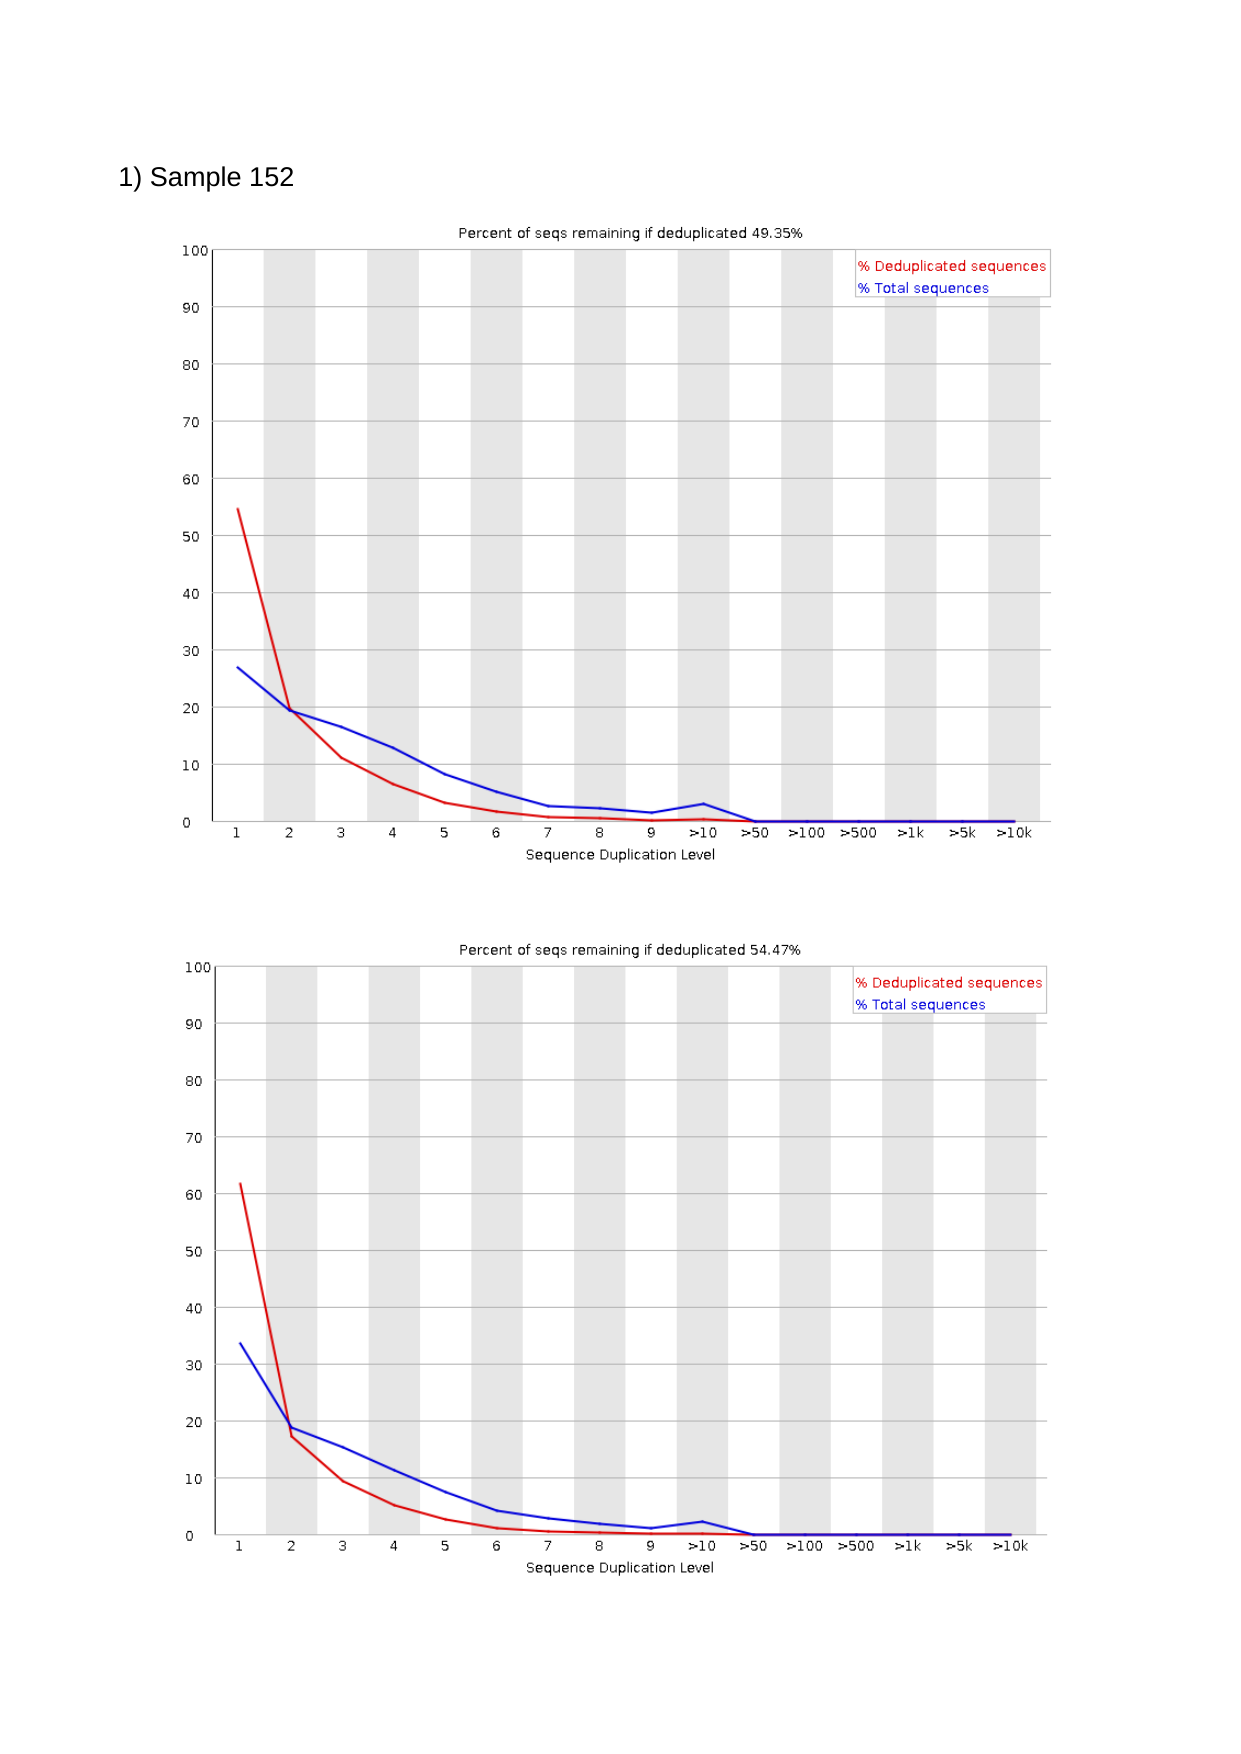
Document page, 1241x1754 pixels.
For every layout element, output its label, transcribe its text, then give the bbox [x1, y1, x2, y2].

picture [183, 922, 1057, 1578]
picture [180, 205, 1060, 865]
subtitle 1) Sample 152 [118, 161, 1122, 193]
